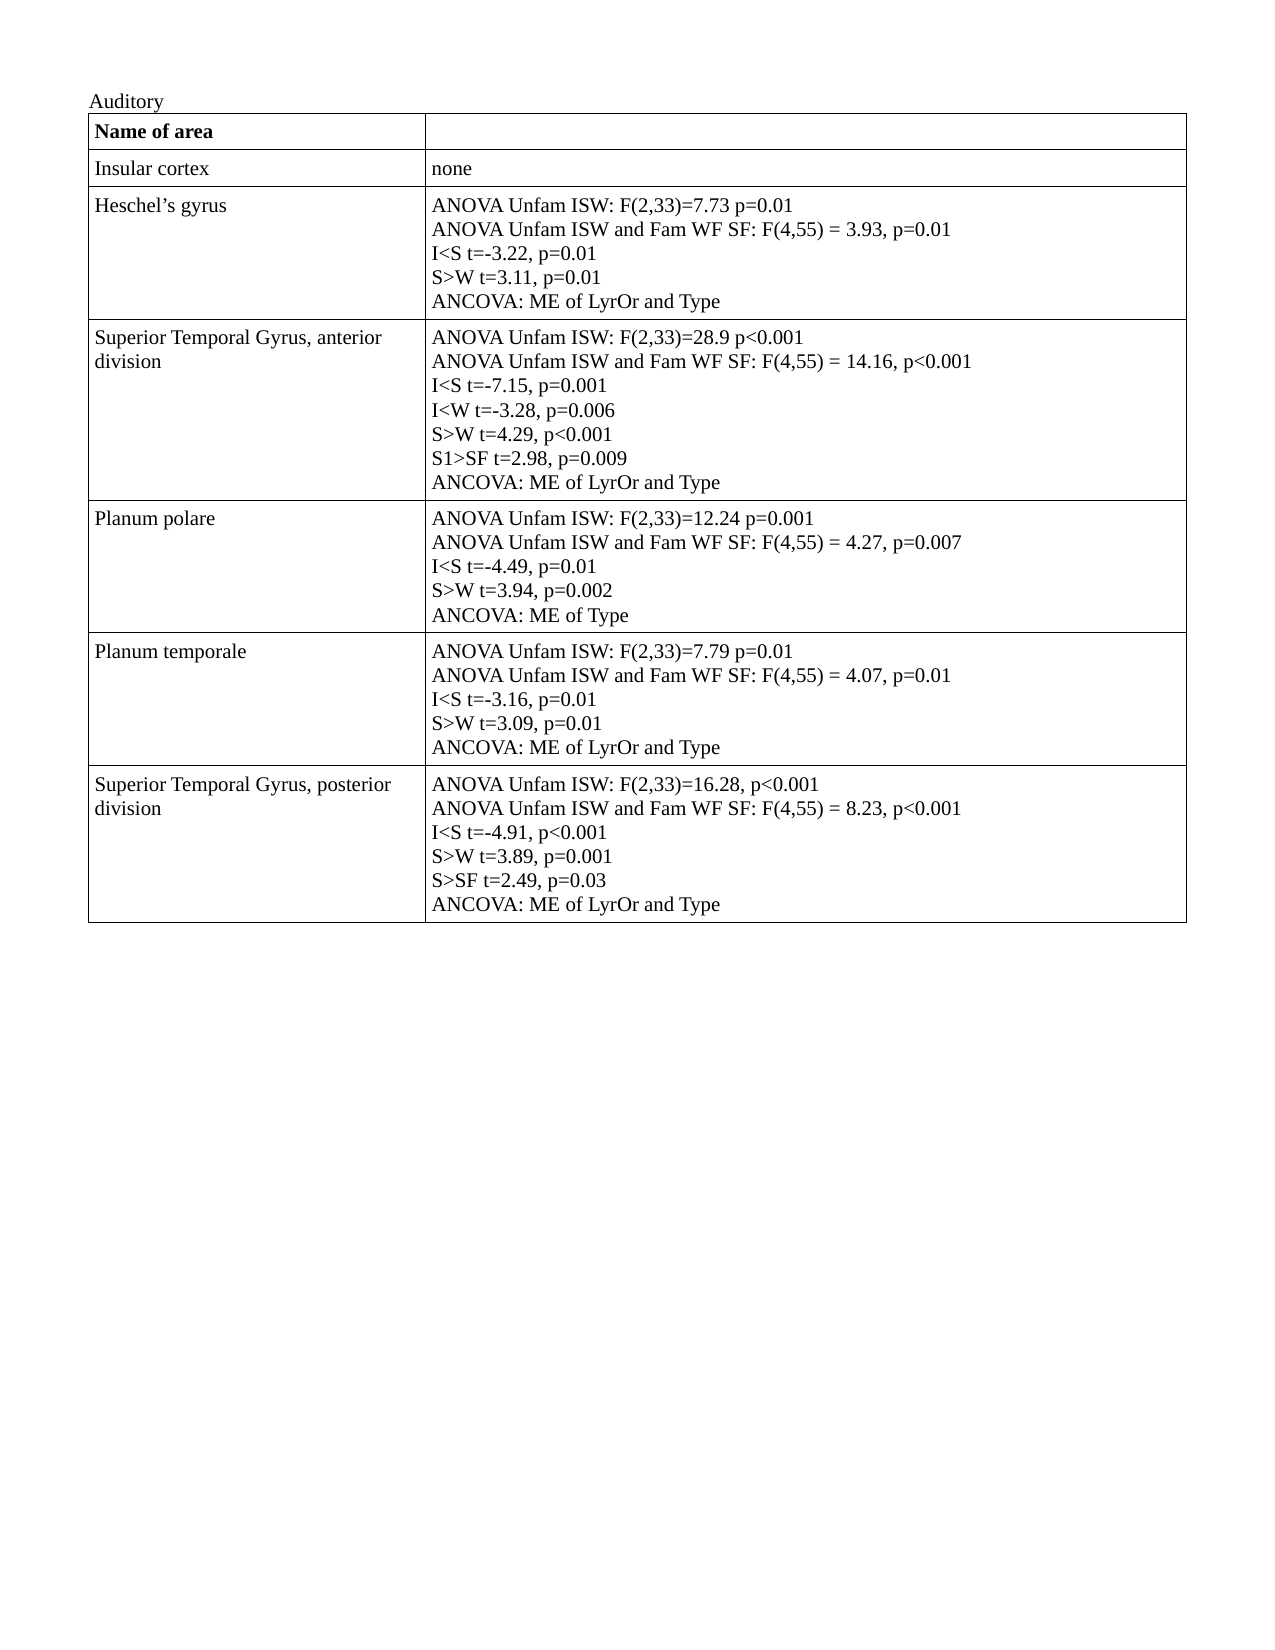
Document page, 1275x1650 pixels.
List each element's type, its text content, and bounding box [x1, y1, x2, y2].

table_cell Heschel’s gyrus [89, 187, 425, 318]
table_header Name of area [89, 114, 425, 149]
table_cell ANOVA Unfam ISW: F(2,33)=7.73 p=0.01 ANOVA Unfam ISW and Fam WF SF: F(4,55) = 3.93, p=0.01 I<S t=-3.22, p=0.01 S>W t=3.11, p=0.01 ANCOVA: ME of LyrOr and Type [426, 187, 1186, 318]
table_cell ANOVA Unfam ISW: F(2,33)=28.9 p<0.001 ANOVA Unfam ISW and Fam WF SF: F(4,55) = 14.16, p<0.001 I<S t=-7.15, p=0.001 I<W t=-3.28, p=0.006 S>W t=4.29, p<0.001 S1>SF t=2.98, p=0.009 ANCOVA: ME of LyrOr and Type [426, 320, 1186, 499]
table_header [426, 114, 1186, 149]
table_cell ANOVA Unfam ISW: F(2,33)=7.79 p=0.01 ANOVA Unfam ISW and Fam WF SF: F(4,55) = 4.07, p=0.01 I<S t=-3.16, p=0.01 S>W t=3.09, p=0.01 ANCOVA: ME of LyrOr and Type [426, 633, 1186, 765]
table_cell Superior Temporal Gyrus, anterior division [89, 320, 425, 499]
table_cell ANOVA Unfam ISW: F(2,33)=16.28, p<0.001 ANOVA Unfam ISW and Fam WF SF: F(4,55) = 8.23, p<0.001 I<S t=-4.91, p<0.001 S>W t=3.89, p=0.001 S>SF t=2.49, p=0.03 ANCOVA: ME of LyrOr and Type [426, 766, 1186, 922]
table_cell none [426, 150, 1186, 186]
table_cell Planum polare [89, 501, 425, 632]
table_cell Superior Temporal Gyrus, posterior division [89, 766, 425, 922]
text Auditory [88, 88, 1186, 113]
table_cell ANOVA Unfam ISW: F(2,33)=12.24 p=0.001 ANOVA Unfam ISW and Fam WF SF: F(4,55) = 4.27, p=0.007 I<S t=-4.49, p=0.01 S>W t=3.94, p=0.002 ANCOVA: ME of Type [426, 501, 1186, 632]
table_cell Planum temporale [89, 633, 425, 765]
table_cell Insular cortex [89, 150, 425, 186]
